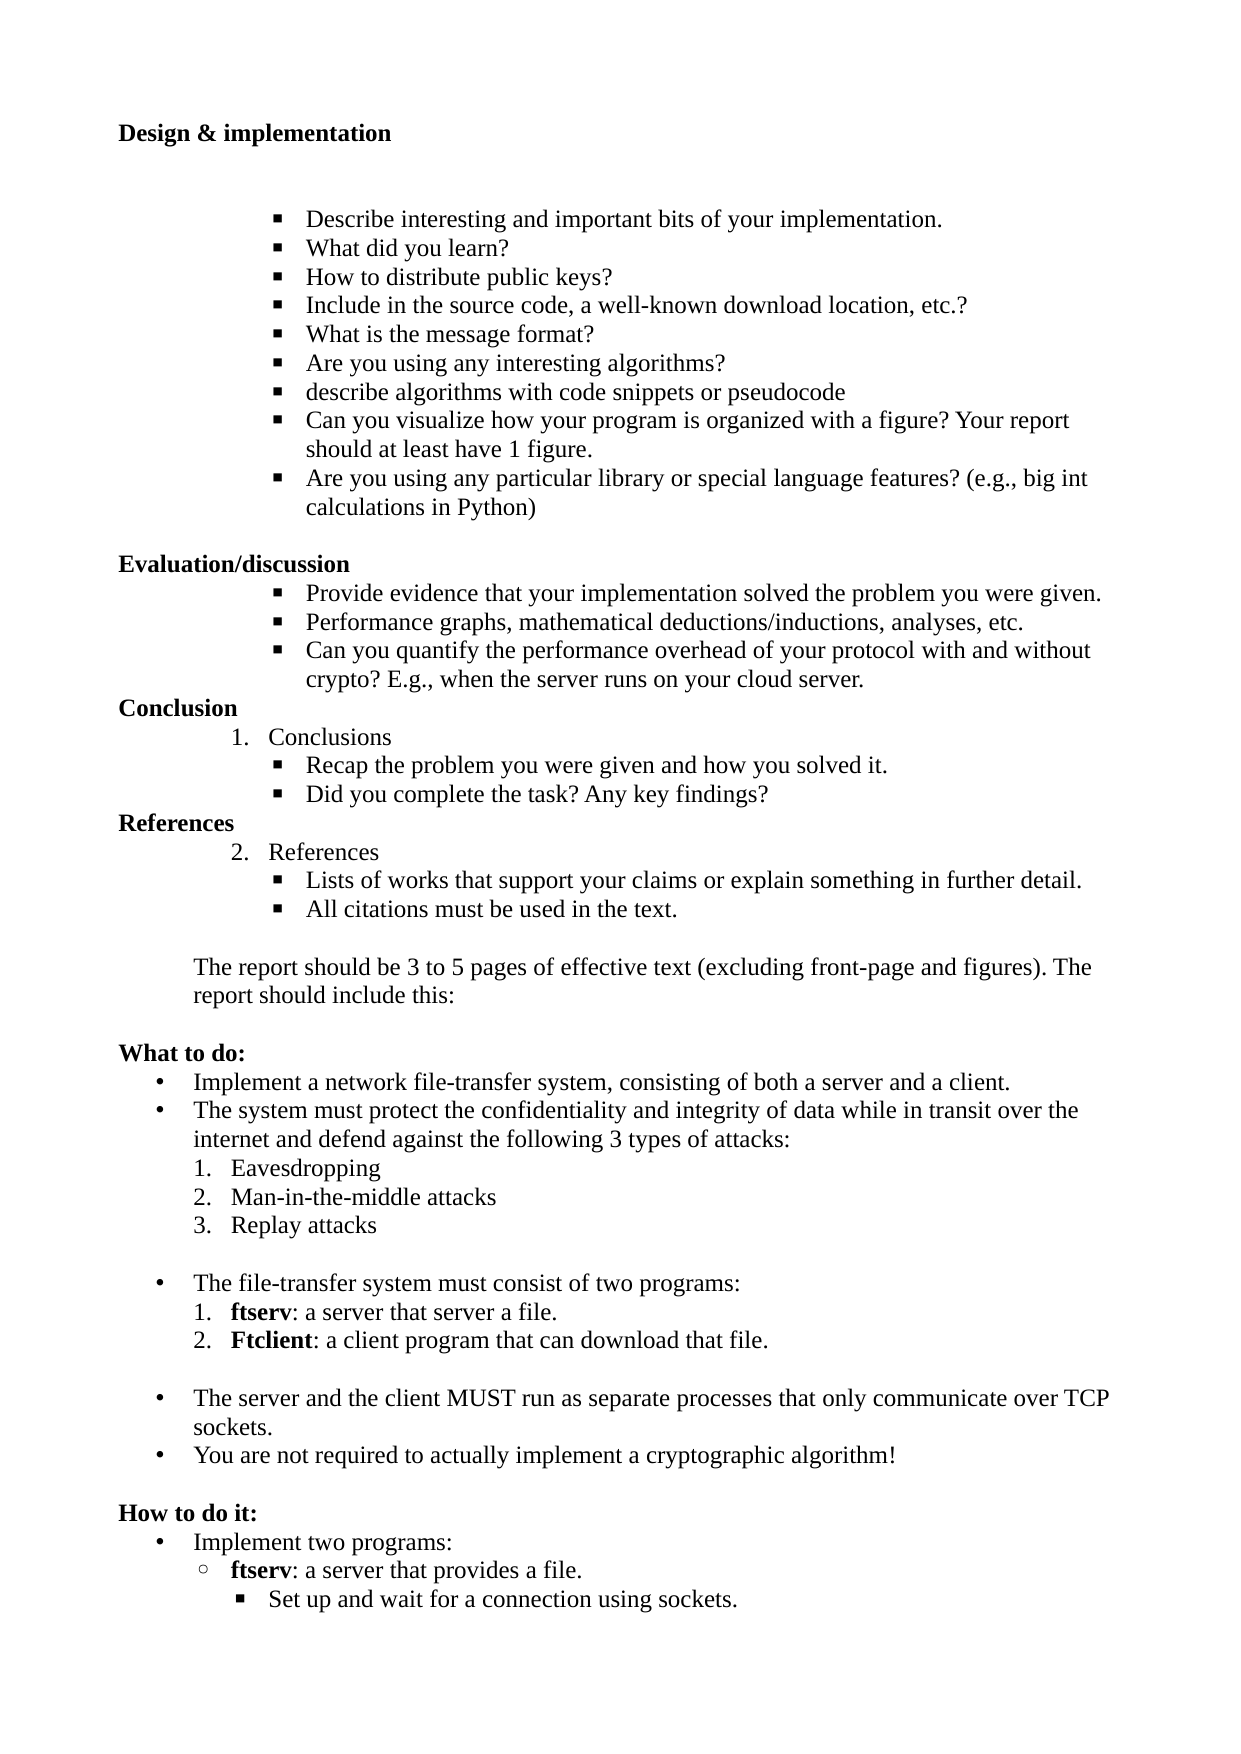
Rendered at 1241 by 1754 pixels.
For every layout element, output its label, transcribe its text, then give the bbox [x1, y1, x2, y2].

list The server and the client MUST run as separate processes that only communicate over TCP sockets. [156, 1383, 1122, 1441]
list Can you quantify the performance overhead of your protocol with and without crypto? E.g., when the server runs on your cloud server. [268, 636, 1122, 693]
list Ftclient: a client program that can download that file. [193, 1326, 1122, 1354]
list The report should be 3 to 5 pages of effective text (excluding front-page and figures). The report should include this: [156, 952, 1122, 1009]
list Include in the source code, a well-known download location, etc.? [268, 291, 1122, 319]
list Lists of works that support your claims or explain something in further detail. [268, 866, 1122, 894]
list Conclusions [231, 722, 1122, 751]
list Performance graphs, mathematical deductions/inductions, analyses, etc. [268, 607, 1122, 636]
list The file-transfer system must consist of two programs: [156, 1268, 1122, 1297]
list Eavesdropping [193, 1153, 1122, 1182]
list describe algorithms with code snippets or pseudocode [268, 377, 1122, 406]
list References [231, 837, 1122, 866]
list ftserv: a server that server a file. [193, 1297, 1122, 1326]
list Are you using any particular library or special language features? (e.g., big int calculations in Python) [268, 463, 1122, 521]
list Recap the problem you were given and how you solved it. [268, 751, 1122, 779]
list What did you learn? [268, 233, 1122, 262]
list Can you visualize how your program is organized with a figure? Your report should at least have 1 figure. [268, 406, 1122, 463]
text What to do: [118, 1038, 1122, 1067]
list How to distribute public keys? [268, 262, 1122, 291]
list Provide evidence that your implementation solved the problem you were given. [268, 578, 1122, 607]
text How to do it: [118, 1498, 1122, 1527]
text Design & implementation [118, 118, 1122, 147]
text Evaluation/discussion [118, 549, 1122, 578]
list Set up and wait for a connection using sockets. [231, 1584, 1122, 1613]
list Describe interesting and important bits of your implementation. [268, 204, 1122, 233]
list Implement a network file-transfer system, consisting of both a server and a client. [156, 1067, 1122, 1096]
list ftserv: a server that provides a file. [193, 1556, 1122, 1584]
list Did you complete the task? Any key findings? [268, 779, 1122, 808]
list Replay attacks [193, 1211, 1122, 1239]
list Man-in-the-middle attacks [193, 1182, 1122, 1211]
list The system must protect the confidentiality and integrity of data while in transit over the internet and defend against the following 3 types of attacks: [156, 1096, 1122, 1153]
text References [118, 808, 1122, 837]
list What is the message format? [268, 319, 1122, 348]
list Are you using any interesting algorithms? [268, 348, 1122, 377]
list All citations must be used in the text. [268, 894, 1122, 923]
list Implement two programs: [156, 1527, 1122, 1556]
text Conclusion [118, 693, 1122, 722]
list You are not required to actually implement a cryptographic algorithm! [156, 1441, 1122, 1469]
